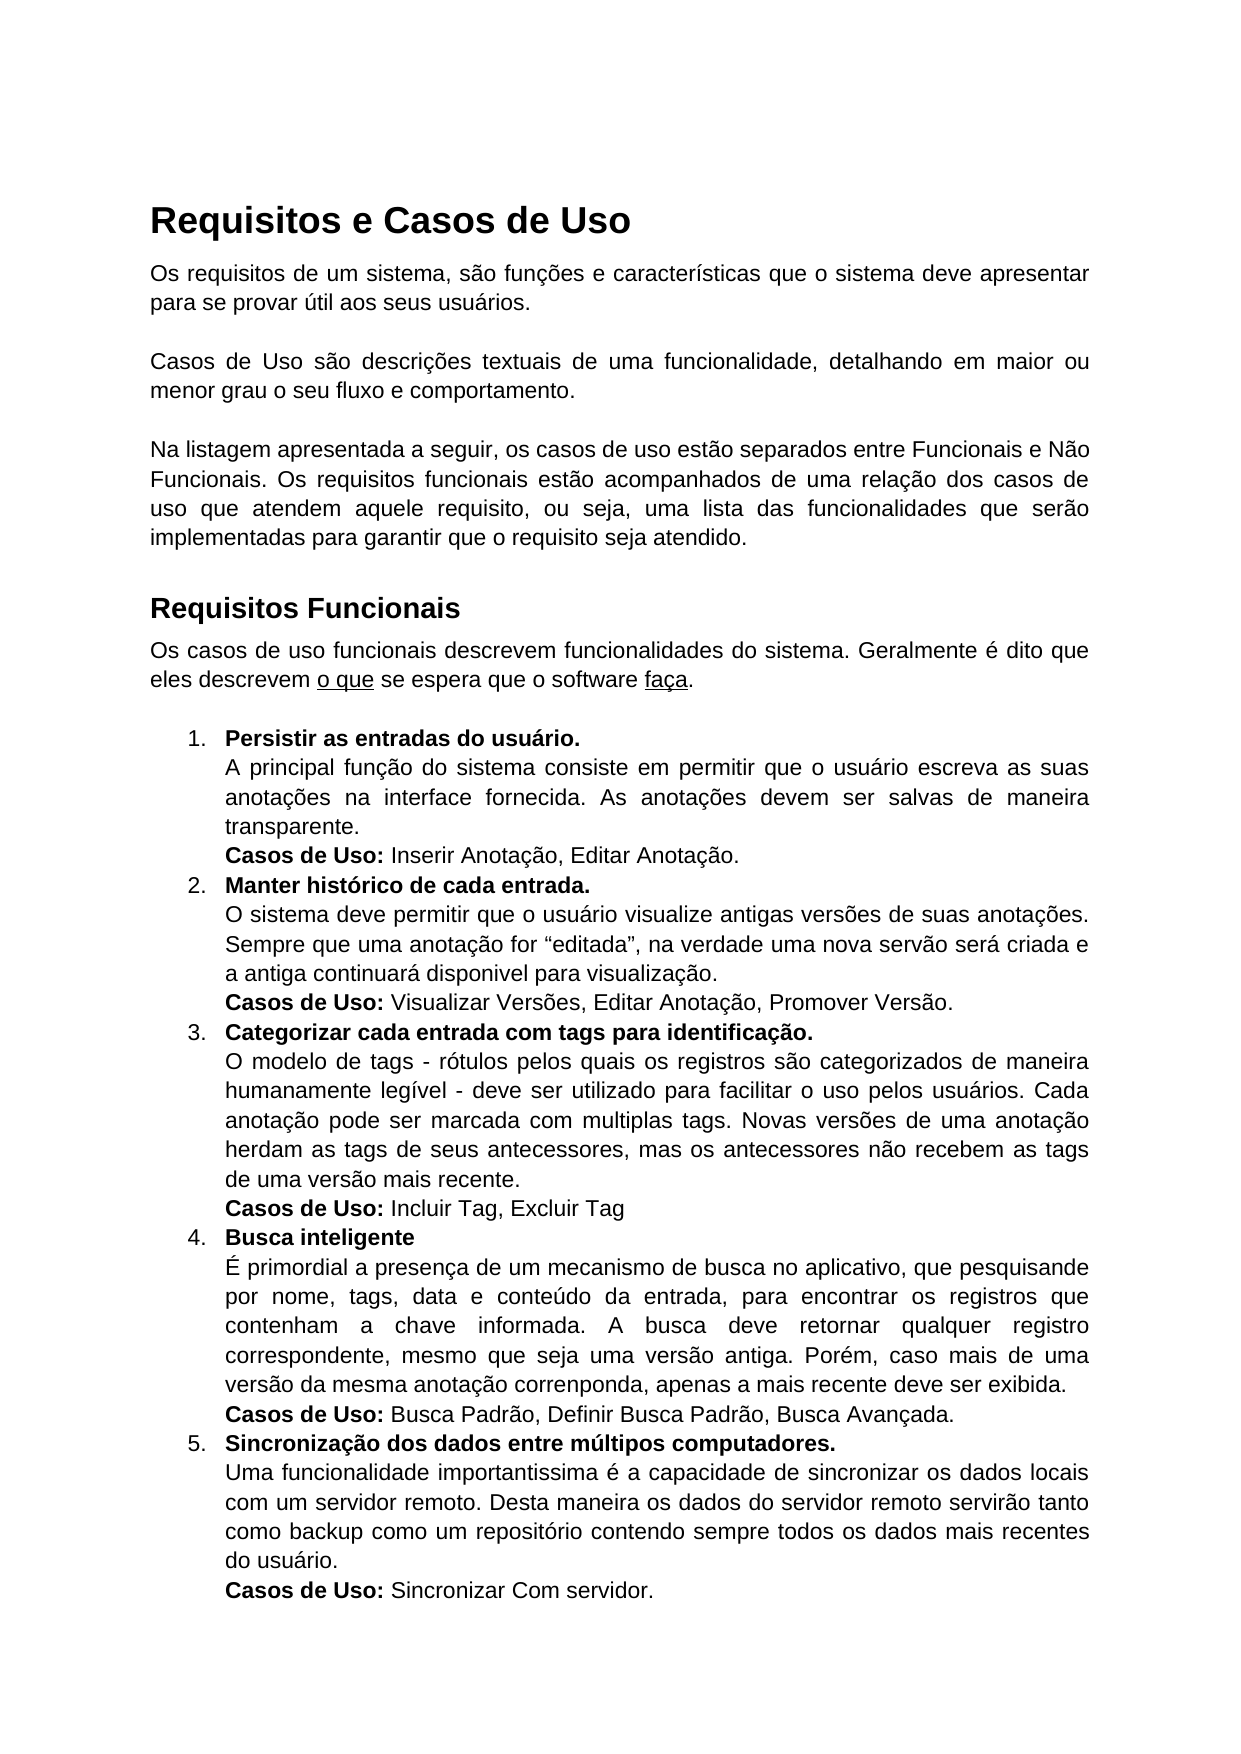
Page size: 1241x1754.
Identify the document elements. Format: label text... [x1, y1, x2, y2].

list Manter histórico de cada entrada. [187, 873, 1090, 898]
text Uma funcionalidade importantissima é a capacidade de sincronizar os dados locais com um servidor remoto. Desta maneira os dados do servidor remoto servirão tanto como backup como um repositório contendo sempre todos os dados mais recentes do usuário. [225, 1460, 1090, 1574]
text Os casos de uso funcionais descrevem funcionalidades do sistema. Geralmente é dito que eles descrevem o que se espera que o software faça. [150, 638, 1090, 693]
subtitle Requisitos Funcionais [150, 592, 1090, 624]
text Casos de Uso: Inserir Anotação, Editar Anotação. [150, 843, 1090, 869]
text Na listagem apresentada a seguir, os casos de uso estão separados entre Funcionais e Não Funcionais. Os requisitos funcionais estão acompanhados de uma relação dos casos de uso que atendem aquele requisito, ou seja, uma lista das funcionalidades que serão implementadas para garantir que o requisito seja atendido. [150, 437, 1090, 551]
list Sincronização dos dados entre múltipos computadores. [187, 1431, 1090, 1456]
subtitle Requisitos e Casos de Uso [150, 200, 1090, 242]
text Casos de Uso: Visualizar Versões, Editar Anotação, Promover Versão. [150, 990, 1090, 1016]
list Categorizar cada entrada com tags para identificação. [187, 1019, 1090, 1045]
list Busca inteligente [187, 1225, 1090, 1251]
text É primordial a presença de um mecanismo de busca no aplicativo, que pesquisande por nome, tags, data e conteúdo da entrada, para encontrar os registros que contenham a chave informada. A busca deve retornar qualquer registro correspondente, mesmo que seja uma versão antiga. Porém, caso mais de uma versão da mesma anotação correnponda, apenas a mais recente deve ser exibida. [225, 1254, 1090, 1398]
text A principal função do sistema consiste em permitir que o usuário escreva as suas anotações na interface fornecida. As anotações devem ser salvas de maneira transparente. [225, 755, 1090, 839]
text Casos de Uso: Busca Padrão, Definir Busca Padrão, Busca Avançada. [150, 1401, 1090, 1427]
text Casos de Uso são descrições textuais de uma funcionalidade, detalhando em maior ou menor grau o seu fluxo e comportamento. [150, 349, 1090, 404]
text Casos de Uso: Sincronizar Com servidor. [150, 1578, 1090, 1603]
text O sistema deve permitir que o usuário visualize antigas versões de suas anotações. Sempre que uma anotação for “editada”, na verdade uma nova servão será criada e a antiga continuará disponivel para visualização. [225, 902, 1090, 986]
text Casos de Uso: Incluir Tag, Excluir Tag [150, 1196, 1090, 1221]
text Os requisitos de um sistema, são funções e características que o sistema deve apresentar para se provar útil aos seus usuários. [150, 261, 1090, 316]
text O modelo de tags - rótulos pelos quais os registros são categorizados de maneira humanamente legível - deve ser utilizado para facilitar o uso pelos usuários. Cada anotação pode ser marcada com multiplas tags. Novas versões de uma anotação herdam as tags de seus antecessores, mas os antecessores não recebem as tags de uma versão mais recente. [225, 1049, 1090, 1192]
list Persistir as entradas do usuário. [187, 726, 1090, 751]
